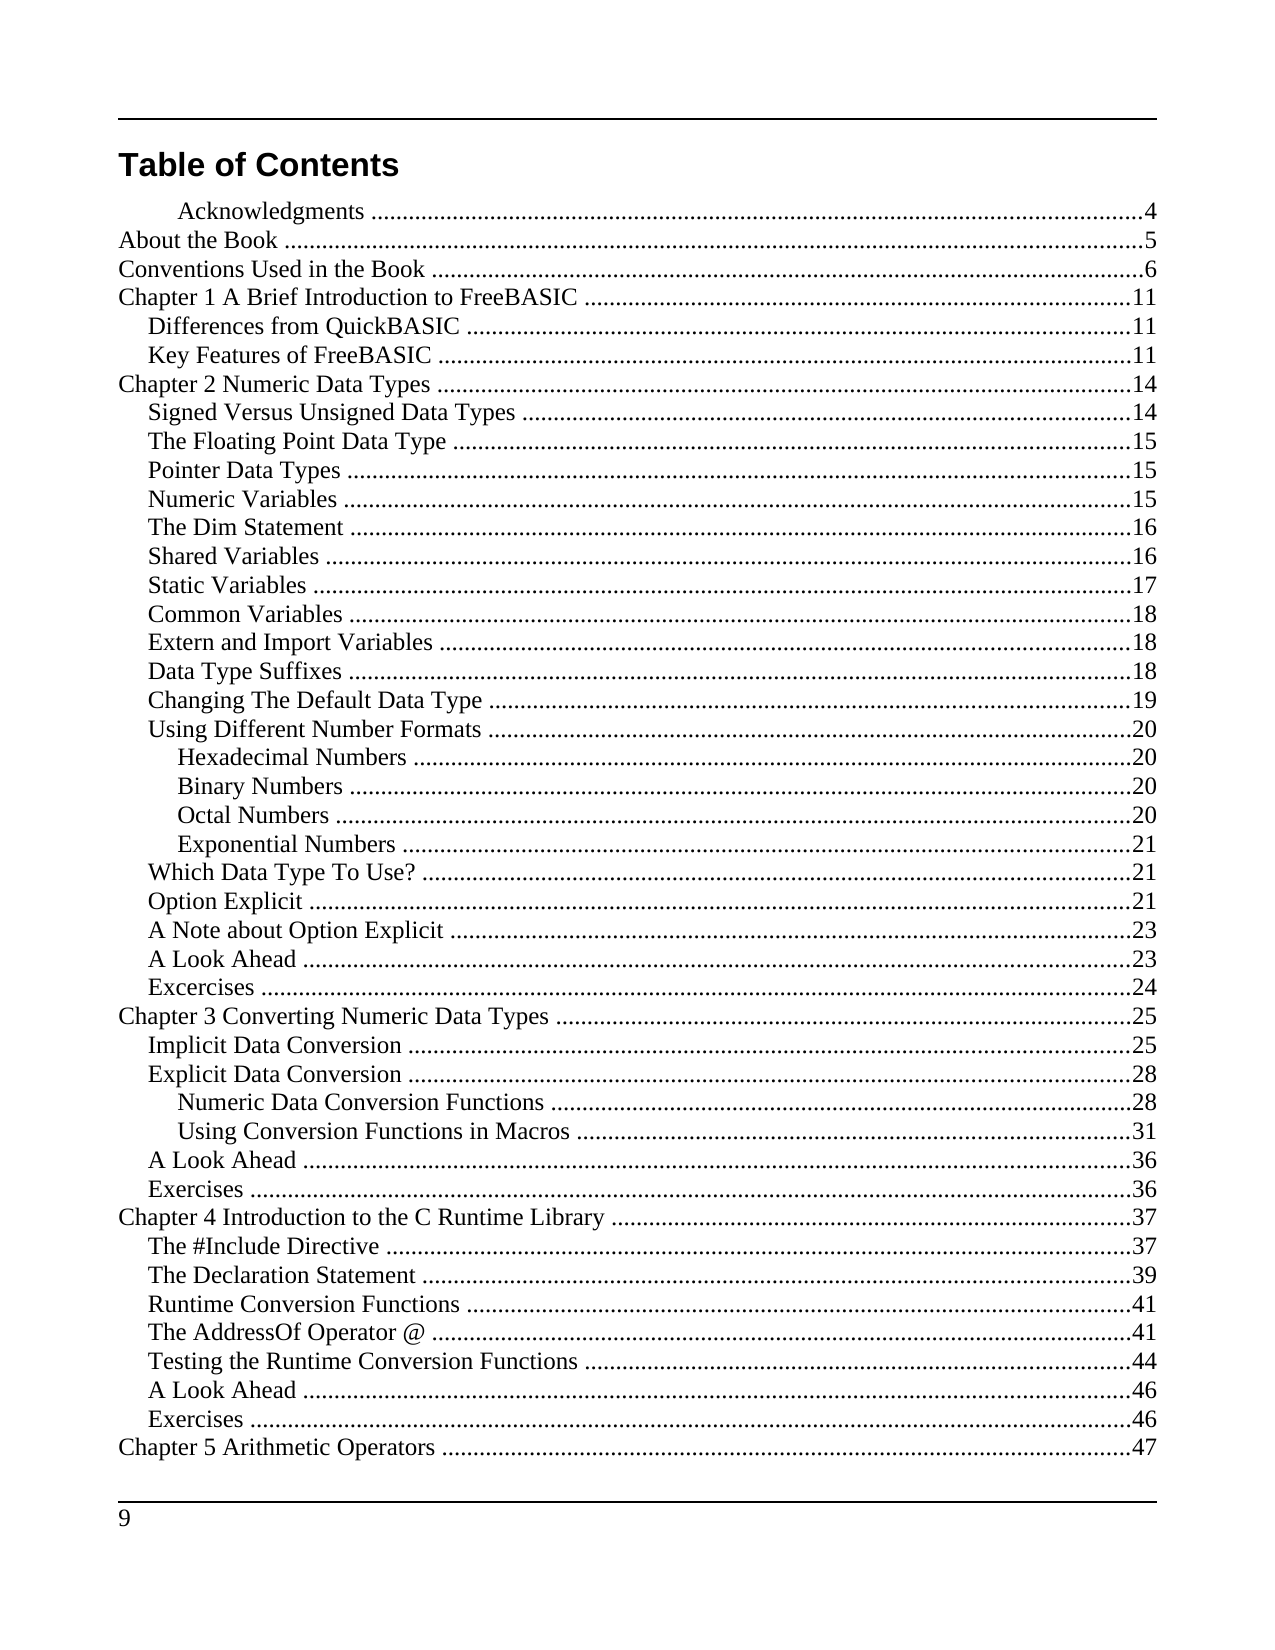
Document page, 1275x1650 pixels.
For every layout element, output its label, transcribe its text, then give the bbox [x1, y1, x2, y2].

text Data Type Suffixes 18 [148, 656, 1157, 685]
text A Look Ahead 36 [148, 1145, 1157, 1174]
text A Note about Option Explicit 23 [148, 915, 1157, 944]
text The AddressOf Operator @ 41 [148, 1317, 1157, 1346]
text Which Data Type To Use? 21 [148, 857, 1157, 886]
text Extern and Import Variables 18 [148, 627, 1157, 656]
subtitle Table of Contents [118, 145, 1157, 184]
text Excercises 24 [148, 972, 1157, 1001]
text Explicit Data Conversion 28 [148, 1059, 1157, 1087]
text Common Variables 18 [148, 599, 1157, 627]
text Shared Variables 16 [148, 541, 1157, 570]
text Chapter 5 Arithmetic Operators 47 [118, 1432, 1157, 1461]
text The Floating Point Data Type 15 [148, 426, 1157, 455]
text Hexadecimal Numbers 20 [177, 742, 1157, 771]
text Chapter 2 Numeric Data Types 14 [118, 369, 1157, 397]
text Using Conversion Functions in Macros 31 [177, 1116, 1157, 1145]
text Acknowledgments 4 [177, 196, 1157, 225]
text Pointer Data Types 15 [148, 455, 1157, 484]
text Key Features of FreeBASIC 11 [148, 340, 1157, 369]
text Signed Versus Unsigned Data Types 14 [148, 397, 1157, 426]
text Binary Numbers 20 [177, 771, 1157, 800]
text Using Different Number Formats 20 [148, 714, 1157, 742]
text Testing the Runtime Conversion Functions 44 [148, 1346, 1157, 1375]
text Chapter 3 Converting Numeric Data Types 25 [118, 1001, 1157, 1030]
text The #Include Directive 37 [148, 1231, 1157, 1260]
text The Declaration Statement 39 [148, 1260, 1157, 1289]
text Chapter 4 Introduction to the C Runtime Library 37 [118, 1202, 1157, 1231]
text Exercises 36 [148, 1174, 1157, 1202]
text A Look Ahead 46 [148, 1375, 1157, 1404]
text Runtime Conversion Functions 41 [148, 1289, 1157, 1317]
text A Look Ahead 23 [148, 944, 1157, 972]
text Static Variables 17 [148, 570, 1157, 599]
text Exercises 46 [148, 1404, 1157, 1432]
text Numeric Data Conversion Functions 28 [177, 1087, 1157, 1116]
text Exponential Numbers 21 [177, 829, 1157, 857]
text The Dim Statement 16 [148, 512, 1157, 541]
text Implicit Data Conversion 25 [148, 1030, 1157, 1059]
text Option Explicit 21 [148, 886, 1157, 915]
text About the Book 5 [118, 225, 1157, 254]
text Octal Numbers 20 [177, 800, 1157, 829]
text Conventions Used in the Book 6 [118, 254, 1157, 282]
text Changing The Default Data Type 19 [148, 685, 1157, 714]
text Differences from QuickBASIC 11 [148, 311, 1157, 340]
text Numeric Variables 15 [148, 484, 1157, 512]
text Chapter 1 A Brief Introduction to FreeBASIC 11 [118, 282, 1157, 311]
